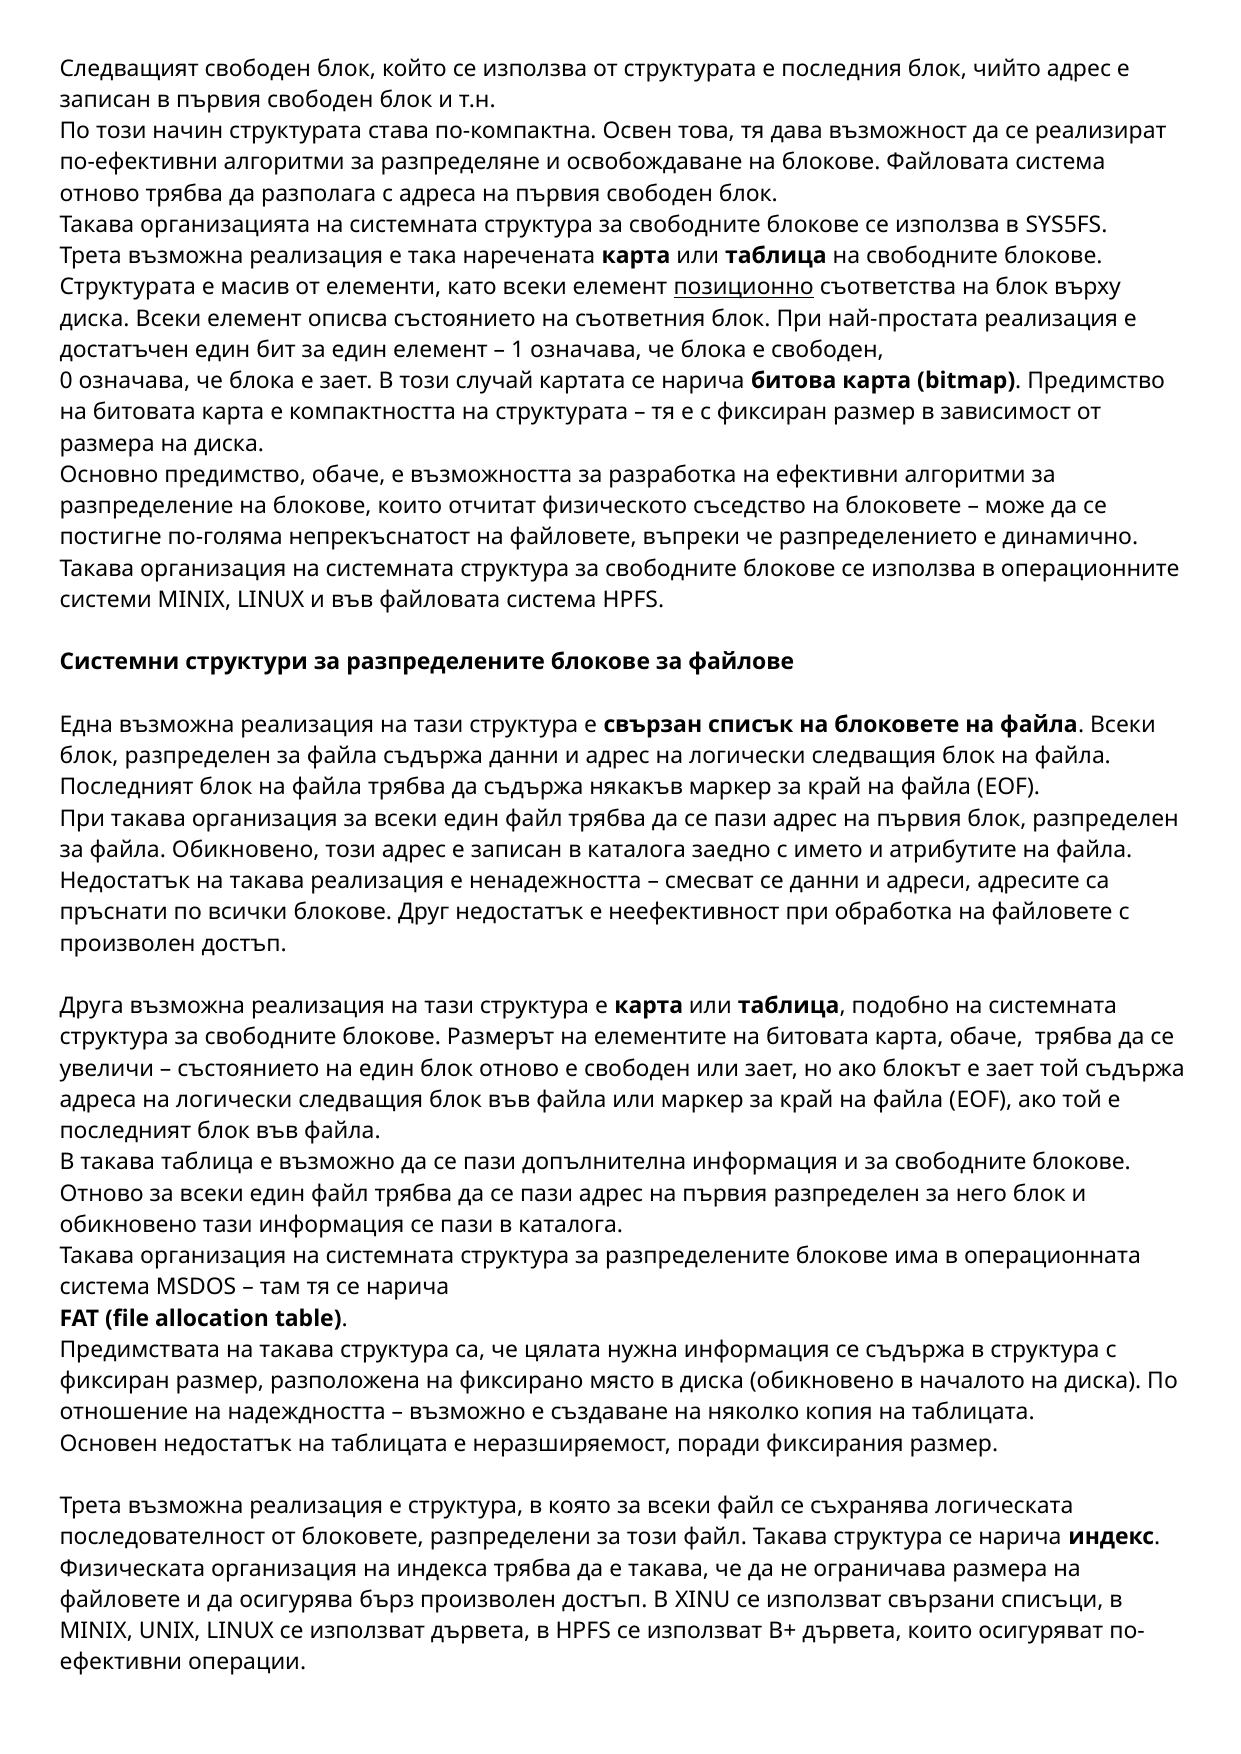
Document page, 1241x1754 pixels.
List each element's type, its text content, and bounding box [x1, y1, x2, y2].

text Една възможна реализация на тази структура е свързан списък на блоковете на файла. Всеки блок, разпределен за файла съдържа данни и адрес на логически следващия блок на файла. Последният блок на файла трябва да съдържа някакъв маркер за край на файла (EOF). [59, 708, 1191, 802]
text Следващият свободен блок, който се използва от структурата е последния блок, чийто адрес е записан в първия свободен блок и т.н. [59, 52, 1191, 114]
text Такава организация на системната структура за разпределените блокове има в операционната система MSDOS – там тя се нарича [59, 1239, 1191, 1302]
text При такава организация за всеки един файл трябва да се пази адрес на първия блок, разпределен за файла. Обикновено, този адрес е записан в каталога заедно с името и атрибутите на файла. Недостатък на такава реализация е ненадежността – смесват се данни и адреси, адресите са пръснати по всички блокове. Друг недостатък е неефективност при обработка на файловете с произволен достъп. [59, 802, 1191, 958]
text Системни структури за разпределените блокове за файлове [59, 645, 1191, 677]
text По този начин структурата става по-компактна. Освен това, тя дава възможност да се реализират по-ефективни алгоритми за разпределяне и освобождаване на блокове. Файловата система отново трябва да разполага с адреса на първия свободен блок. [59, 114, 1191, 208]
text Друга възможна реализация на тази структура е карта или таблица, подобно на системната структура за свободните блокове. Размерът на елементите на битовата карта, обаче, трябва да се увеличи – състоянието на един блок отново е свободен или зает, но ако блокът е зает той съдържа адреса на логически следващия блок във файла или маркер за край на файла (EOF), ако той е последният блок във файла. [59, 989, 1191, 1145]
text Трета възможна реализация е структура, в която за всеки файл се съхранява логическата последователност от блоковете, разпределени за този файл. Такава структура се нарича индекс. Физическата организация на индекса трябва да е такава, че да не ограничава размера на файловете и да осигурява бърз произволен достъп. В XINU се използват свързани списъци, в MINIX, UNIX, LINUX се използват дървета, в HPFS се използват B+ дървета, които осигуряват по-ефективни операции. [59, 1489, 1191, 1677]
text Основно предимство, обаче, е възможността за разработка на ефективни алгоритми за разпределение на блокове, които отчитат физическото съседство на блоковете – може да се постигне по-голяма непрекъснатост на файловете, въпреки че разпределението е динамично. [59, 458, 1191, 552]
text 0 означава, че блока е зает. В този случай картата се нарича битова карта (bitmap). Предимство на битовата карта е компактността на структурата – тя е с фиксиран размер в зависимост от размера на диска. [59, 364, 1191, 458]
text Предимствата на такава структура са, че цялата нужна информация се съдържа в структура с фиксиран размер, разположена на фиксирано място в диска (обикновено в началото на диска). По отношение на надеждността – възможно е създаване на няколко копия на таблицата. [59, 1333, 1191, 1427]
text Основен недостатък на таблицата е неразширяемост, поради фиксирания размер. [59, 1427, 1191, 1458]
text В такава таблица е възможно да се пази допълнителна информация и за свободните блокове. Отново за всеки един файл трябва да се пази адрес на първия разпределен за него блок и обикновено тази информация се пази в каталога. [59, 1145, 1191, 1239]
text FAT (file allocation table). [59, 1302, 1191, 1333]
text Такава организация на системната структура за свободните блокове се използва в операционните системи MINIX, LINUX и във файловата система HPFS. [59, 552, 1191, 614]
text Такава организацията на системната структура за свободните блокове се използва в SYS5FS. [59, 208, 1191, 239]
text Трета възможна реализация е така наречената карта или таблица на свободните блокове. Структурата е масив от елементи, като всеки елемент позиционно съответства на блок върху диска. Всеки елемент описва състоянието на съответния блок. При най-простата реализация е достатъчен един бит за един елемент – 1 означава, че блока е свободен, [59, 239, 1191, 364]
